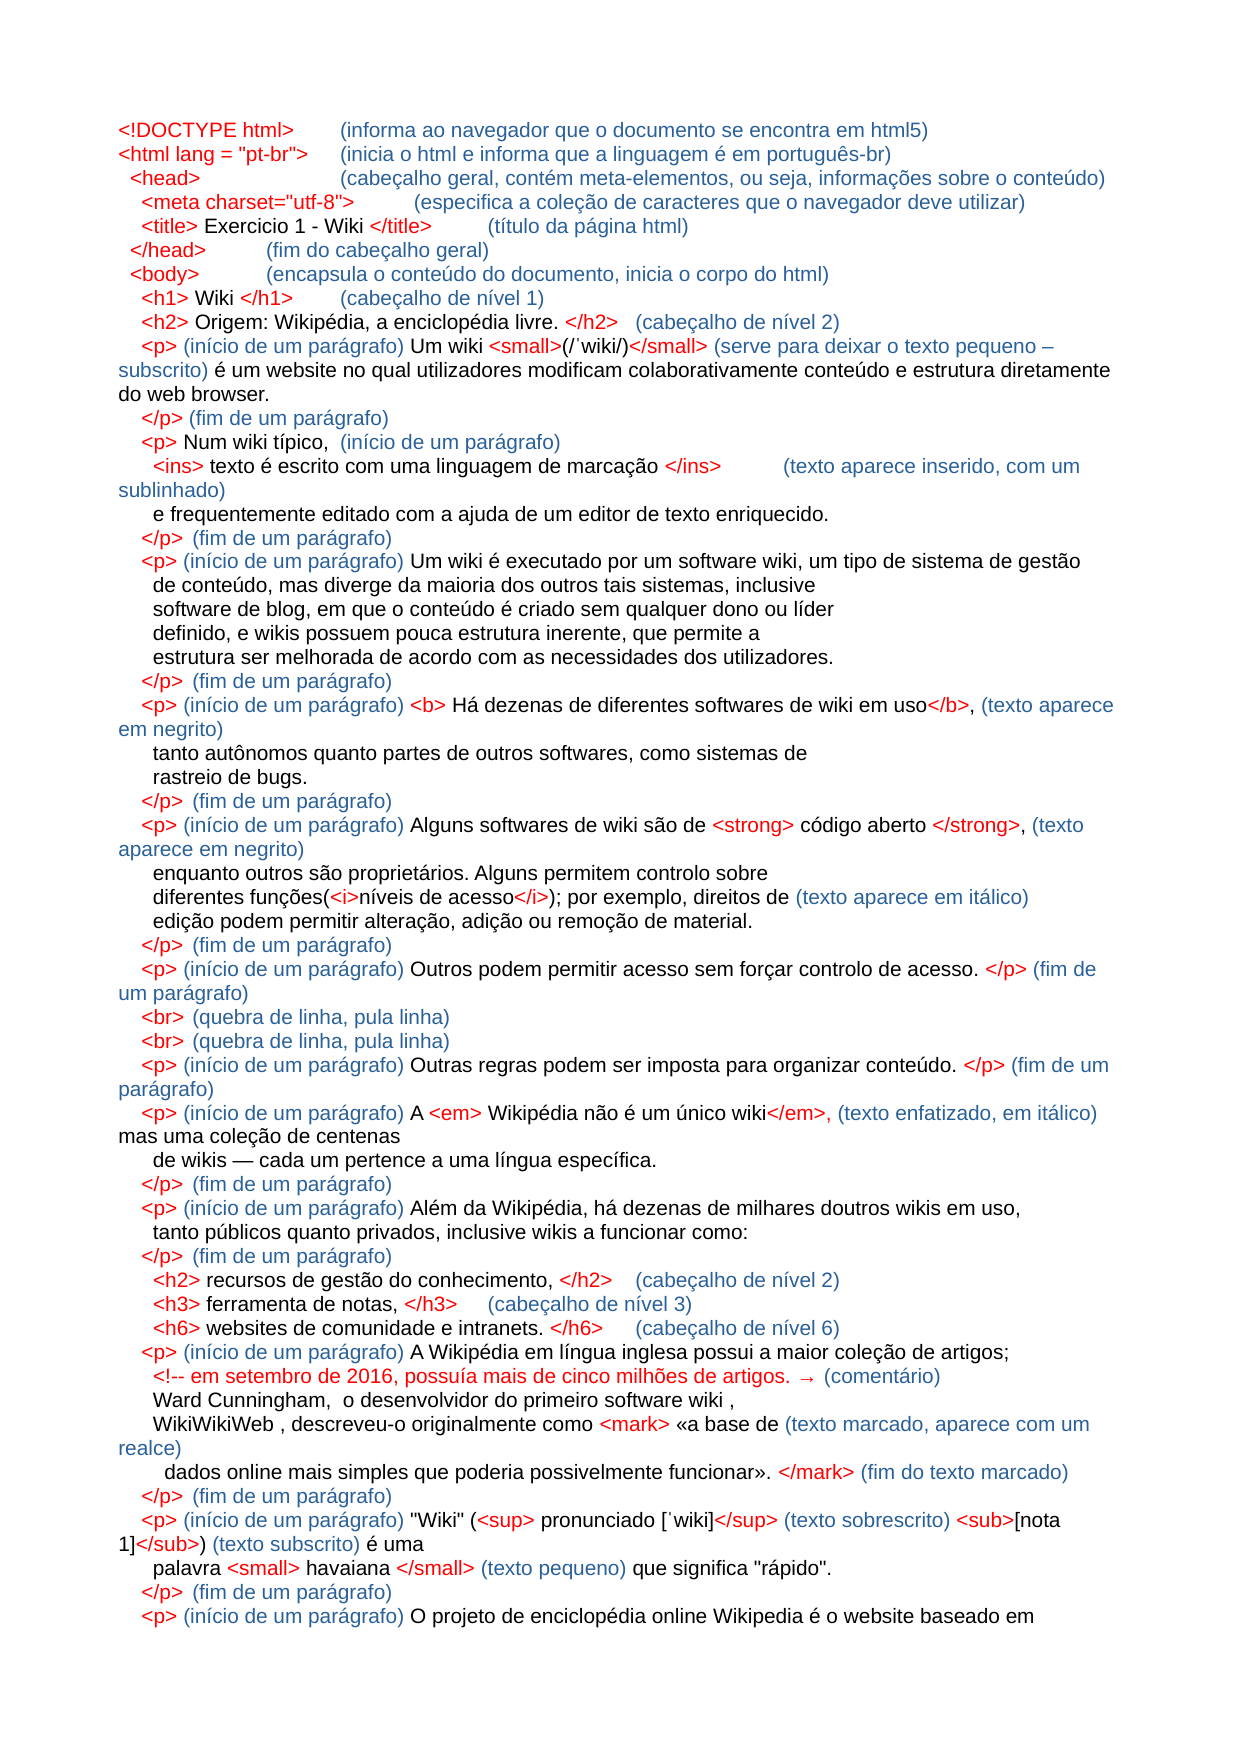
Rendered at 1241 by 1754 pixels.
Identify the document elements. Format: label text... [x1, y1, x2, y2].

text <h6> websites de comunidade e intranets. </h6> (cabeçalho de nível 6) [118, 1316, 1122, 1340]
text diferentes funções(<i>níveis de acesso</i>); por exemplo, direitos de (texto aparece em itálico) [118, 885, 1122, 909]
text </p> (fim de um parágrafo) [118, 1579, 1122, 1603]
text <html lang = "pt-br"> (inicia o html e informa que a linguagem é em português-br) [118, 142, 1122, 166]
text WikiWikiWeb , descreveu-o originalmente como <mark> «a base de (texto marcado, aparece com um realce) [118, 1412, 1122, 1460]
text <p> (início de um parágrafo) Outras regras podem ser imposta para organizar conteúdo. </p> (fim de um parágrafo) [118, 1052, 1122, 1100]
text <!-- em setembro de 2016, possuía mais de cinco milhões de artigos. → (comentário) [118, 1364, 1122, 1388]
text de conteúdo, mas diverge da maioria dos outros tais sistemas, inclusive [118, 573, 1122, 597]
text edição podem permitir alteração, adição ou remoção de material. [118, 909, 1122, 933]
text e frequentemente editado com a ajuda de um editor de texto enriquecido. [118, 501, 1122, 525]
text <h2> recursos de gestão do conhecimento, </h2> (cabeçalho de nível 2) [118, 1268, 1122, 1292]
text <p> (início de um parágrafo) O projeto de enciclopédia online Wikipedia é o website baseado em [118, 1603, 1122, 1627]
text <head> (cabeçalho geral, contém meta-elementos, ou seja, informações sobre o conteúdo) [118, 166, 1122, 190]
text <!DOCTYPE html> (informa ao navegador que o documento se encontra em html5) [118, 118, 1122, 142]
text dados online mais simples que poderia possivelmente funcionar». </mark> (fim do texto marcado) [118, 1460, 1122, 1484]
text software de blog, em que o conteúdo é criado sem qualquer dono ou líder [118, 597, 1122, 621]
text </p> (fim de um parágrafo) [118, 525, 1122, 549]
text <h3> ferramenta de notas, </h3> (cabeçalho de nível 3) [118, 1292, 1122, 1316]
text </p> (fim de um parágrafo) [118, 669, 1122, 693]
text <ins> texto é escrito com uma linguagem de marcação </ins> (texto aparece inserido, com um sublinhado) [118, 453, 1122, 501]
text <p> (início de um parágrafo) <b> Há dezenas de diferentes softwares de wiki em uso</b>, (texto aparece em negrito) [118, 693, 1122, 741]
text <p> (início de um parágrafo) Um wiki <small>(/ˈwiki/)</small> (serve para deixar o texto pequeno – subscrito) é um website no qual utilizadores modificam colaborativamente conteúdo e estrutura diretamente do web browser. [118, 334, 1122, 406]
text </head> (fim do cabeçalho geral) [118, 238, 1122, 262]
text <p> (início de um parágrafo) "Wiki" (<sup> pronunciado [ˈwiki]</sup> (texto sobrescrito) <sub>[nota 1]</sub>) (texto subscrito) é uma [118, 1508, 1122, 1556]
text <p> (início de um parágrafo) Alguns softwares de wiki são de <strong> código aberto </strong>, (texto aparece em negrito) [118, 813, 1122, 861]
text <title> Exercicio 1 - Wiki </title> (título da página html) [118, 214, 1122, 238]
text <br> (quebra de linha, pula linha) [118, 1004, 1122, 1028]
text enquanto outros são proprietários. Alguns permitem controlo sobre [118, 861, 1122, 885]
text rastreio de bugs. [118, 765, 1122, 789]
text </p> (fim de um parágrafo) [118, 789, 1122, 813]
text Ward Cunningham, o desenvolvidor do primeiro software wiki , [118, 1388, 1122, 1412]
text <p> (início de um parágrafo) Outros podem permitir acesso sem forçar controlo de acesso. </p> (fim de um parágrafo) [118, 957, 1122, 1004]
text <meta charset="utf-8"> (especifica a coleção de caracteres que o navegador deve utilizar) [118, 190, 1122, 214]
text </p> (fim de um parágrafo) [118, 1484, 1122, 1508]
text <p> (início de um parágrafo) A <em> Wikipédia não é um único wiki</em>, (texto enfatizado, em itálico) mas uma coleção de centenas [118, 1100, 1122, 1148]
text <p> (início de um parágrafo) Um wiki é executado por um software wiki, um tipo de sistema de gestão [118, 549, 1122, 573]
text definido, e wikis possuem pouca estrutura inerente, que permite a [118, 621, 1122, 645]
text <h2> Origem: Wikipédia, a enciclopédia livre. </h2> (cabeçalho de nível 2) [118, 310, 1122, 334]
text tanto autônomos quanto partes de outros softwares, como sistemas de [118, 741, 1122, 765]
text <p> (início de um parágrafo) A Wikipédia em língua inglesa possui a maior coleção de artigos; [118, 1340, 1122, 1364]
text </p> (fim de um parágrafo) [118, 406, 1122, 429]
text palavra <small> havaiana </small> (texto pequeno) que significa "rápido". [118, 1556, 1122, 1579]
text <br> (quebra de linha, pula linha) [118, 1028, 1122, 1052]
text <p> Num wiki típico, (início de um parágrafo) [118, 429, 1122, 453]
text <body> (encapsula o conteúdo do documento, inicia o corpo do html) [118, 262, 1122, 286]
text </p> (fim de um parágrafo) [118, 1244, 1122, 1268]
text estrutura ser melhorada de acordo com as necessidades dos utilizadores. [118, 645, 1122, 669]
text tanto públicos quanto privados, inclusive wikis a funcionar como: [118, 1220, 1122, 1244]
text <p> (início de um parágrafo) Além da Wikipédia, há dezenas de milhares doutros wikis em uso, [118, 1196, 1122, 1220]
text <h1> Wiki </h1> (cabeçalho de nível 1) [118, 286, 1122, 310]
text </p> (fim de um parágrafo) [118, 1172, 1122, 1196]
text de wikis — cada um pertence a uma língua específica. [118, 1148, 1122, 1172]
text </p> (fim de um parágrafo) [118, 933, 1122, 957]
